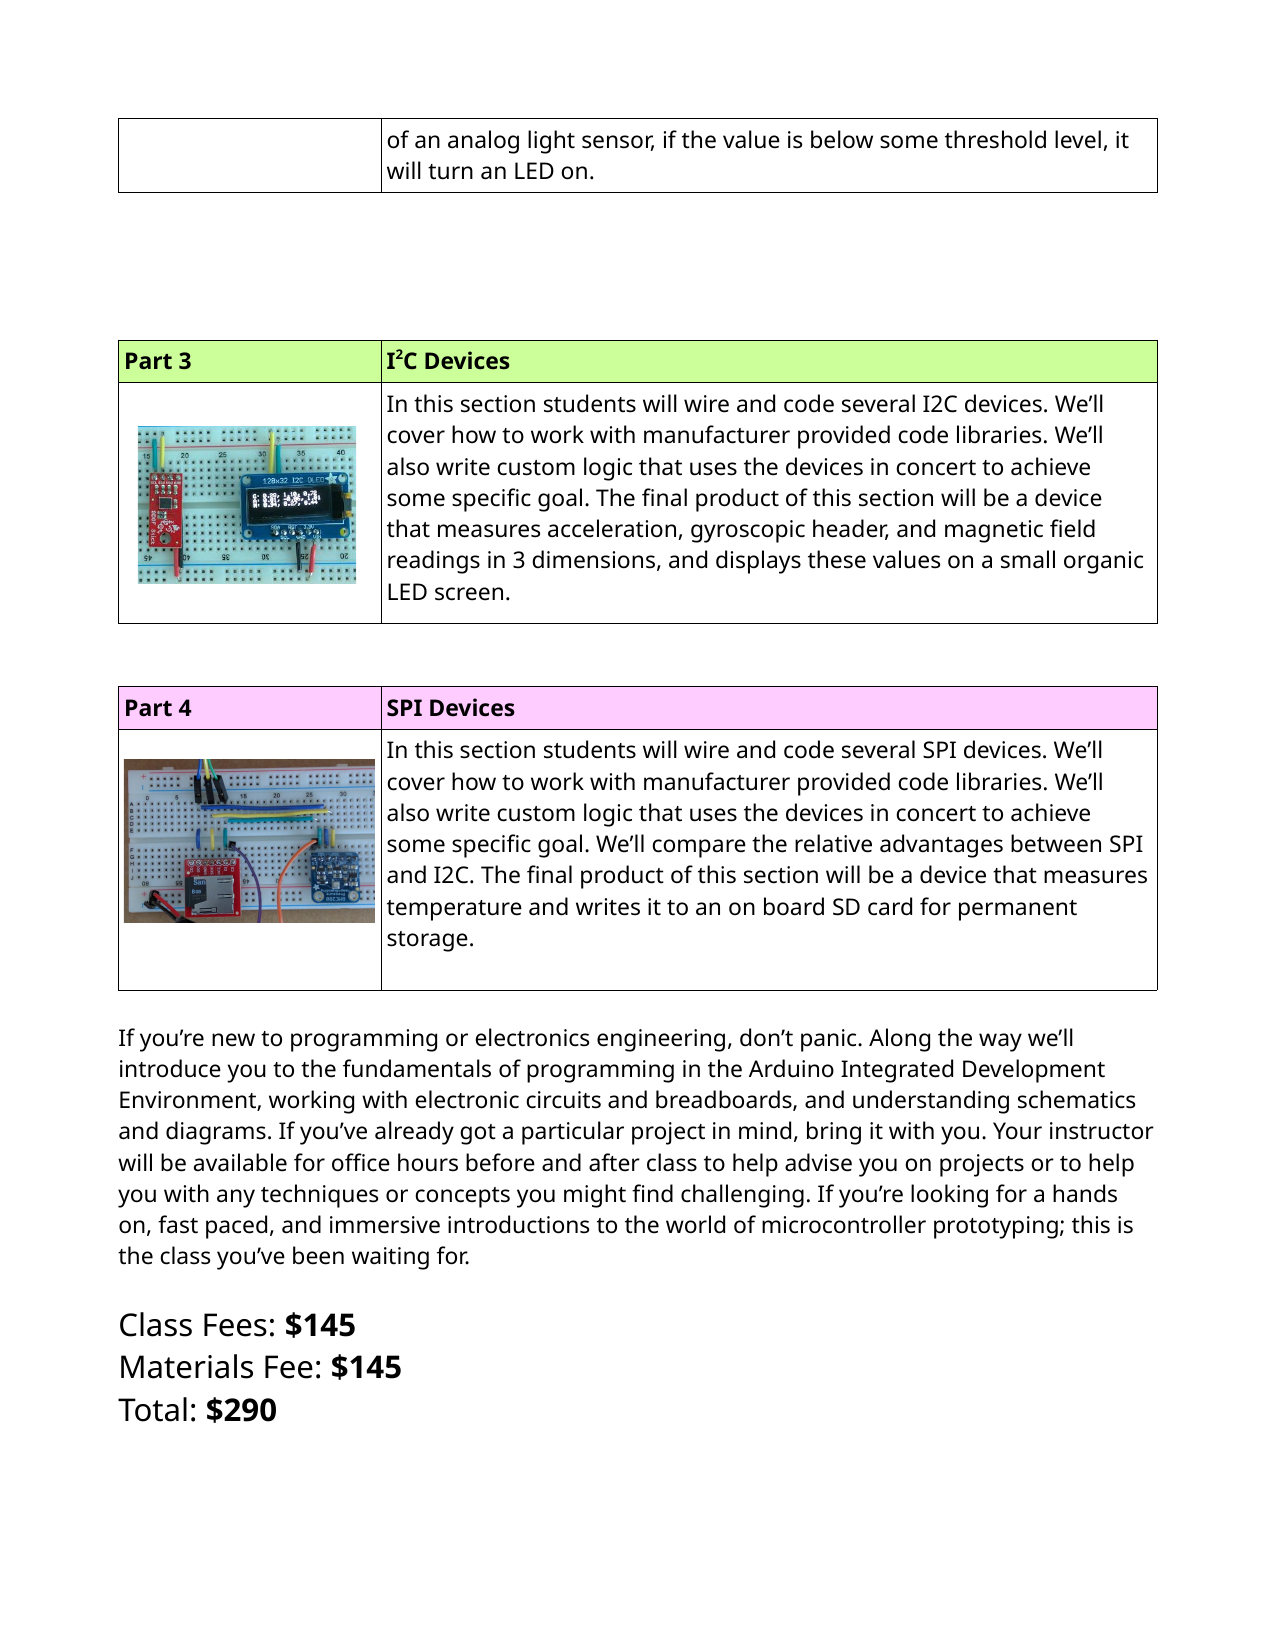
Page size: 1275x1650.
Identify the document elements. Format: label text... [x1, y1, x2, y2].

table_header SPI Devices [382, 687, 1157, 729]
table_cell In this section students will wire and code several I2C devices. We’ll cover how to work with manufacturer provided code libraries. We’ll also write custom logic that uses the devices in concert to achieve some specific goal. The final product of this section will be a device that measures acceleration, gyroscopic header, and magnetic field readings in 3 dimensions, and displays these values on a small organic LED screen. [382, 383, 1157, 623]
text Materials Fee: $145 Total: $290 [118, 1345, 1157, 1431]
table_header Part 4 [119, 687, 381, 729]
picture [137, 426, 357, 584]
table_header Part 3 [119, 341, 381, 382]
table_cell [119, 730, 381, 990]
table_cell In this section students will wire and code several SPI devices. We’ll cover how to work with manufacturer provided code libraries. We’ll also write custom logic that uses the devices in concert to achieve some specific goal. We’ll compare the relative advantages between SPI and I2C. The final product of this section will be a device that measures temperature and writes it to an on board SD card for permanent storage. [382, 730, 1157, 990]
picture [123, 759, 375, 923]
table_cell [119, 383, 381, 623]
text If you’re new to programming or electronics engineering, don’t panic. Along the way we’ll introduce you to the fundamentals of programming in the Arduino Integrated Development Environment, working with electronic circuits and breadboards, and understanding schematics and diagrams. If you’ve already got a particular project in mind, bring it with you. Your instructor will be available for office hours before and after class to help advise you on projects or to help you with any techniques or concepts you might find challenging. If you’re looking for a hands on, fast paced, and immersive introductions to the world of microcontroller prototyping; this is the class you’ve been waiting for. Class Fees: $145 [118, 1022, 1157, 1345]
table_cell [119, 119, 381, 192]
table_cell of an analog light sensor, if the value is below some threshold level, it will turn an LED on. [382, 119, 1157, 192]
table_header I2C Devices [382, 341, 1157, 382]
